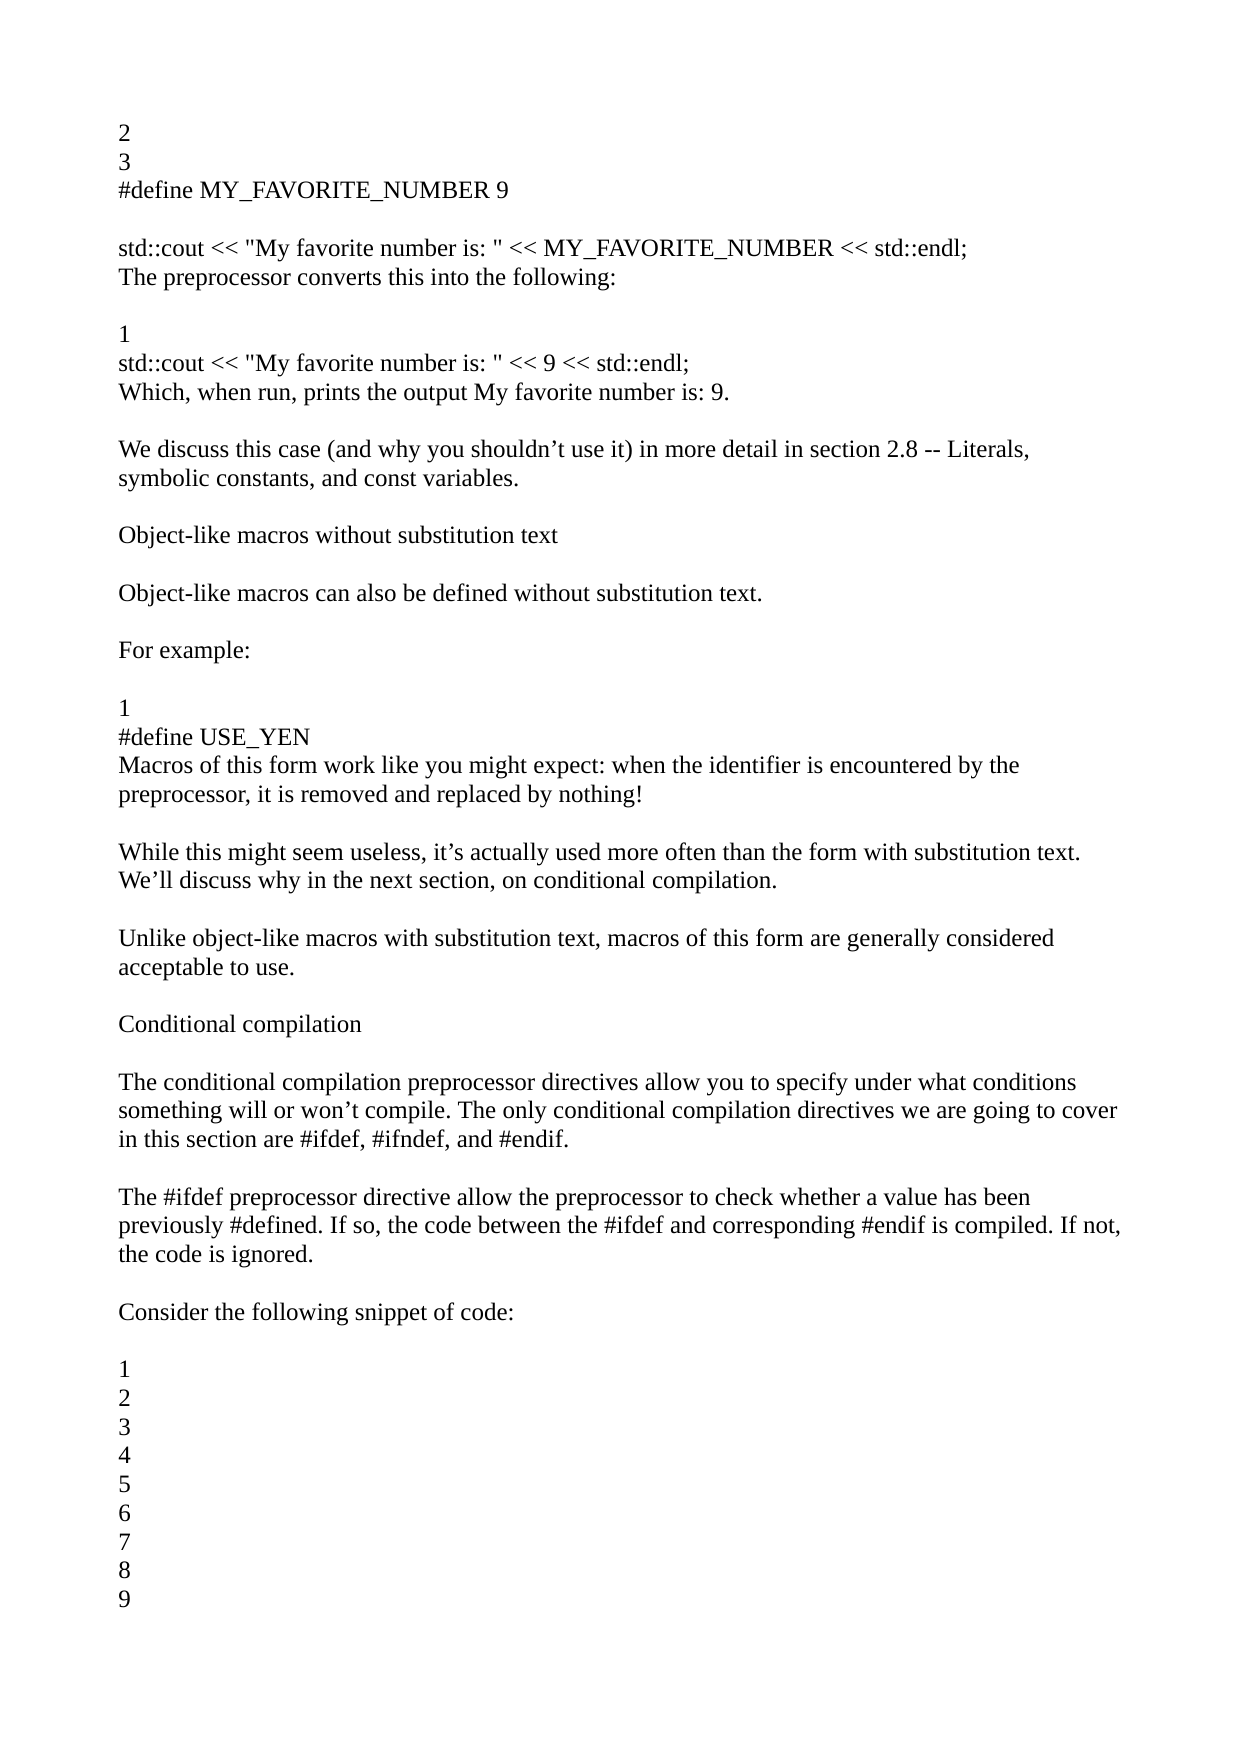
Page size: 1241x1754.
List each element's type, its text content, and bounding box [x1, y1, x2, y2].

text Object-like macros without substitution text [118, 521, 1122, 549]
text 4 [118, 1441, 1122, 1469]
text #define USE_YEN [118, 722, 1122, 751]
text 2 [118, 118, 1122, 147]
text std::cout << "My favorite number is: " << MY_FAVORITE_NUMBER << std::endl; [118, 233, 1122, 262]
text For example: [118, 636, 1122, 664]
text #define MY_FAVORITE_NUMBER 9 [118, 176, 1122, 204]
text Unlike object-like macros with substitution text, macros of this form are generally considered acceptable to use. [118, 923, 1122, 981]
text 7 [118, 1527, 1122, 1556]
text The preprocessor converts this into the following: [118, 262, 1122, 291]
text Consider the following snippet of code: [118, 1297, 1122, 1326]
text 8 [118, 1556, 1122, 1584]
text Macros of this form work like you might expect: when the identifier is encountered by the preprocessor, it is removed and replaced by nothing! [118, 751, 1122, 808]
text 9 [118, 1584, 1122, 1613]
text 5 [118, 1469, 1122, 1498]
text 1 [118, 319, 1122, 348]
text 1 [118, 693, 1122, 722]
text std::cout << "My favorite number is: " << 9 << std::endl; [118, 348, 1122, 377]
text 6 [118, 1498, 1122, 1527]
text The conditional compilation preprocessor directives allow you to specify under what conditions something will or won’t compile. The only conditional compilation directives we are going to cover in this section are #ifdef, #ifndef, and #endif. [118, 1067, 1122, 1153]
text Conditional compilation [118, 1009, 1122, 1038]
text 2 [118, 1383, 1122, 1412]
text We discuss this case (and why you shouldn’t use it) in more detail in section 2.8 -- Literals, symbolic constants, and const variables. [118, 434, 1122, 492]
text 3 [118, 147, 1122, 176]
text Object-like macros can also be defined without substitution text. [118, 578, 1122, 607]
text 1 [118, 1354, 1122, 1383]
text The #ifdef preprocessor directive allow the preprocessor to check whether a value has been previously #defined. If so, the code between the #ifdef and corresponding #endif is compiled. If not, the code is ignored. [118, 1182, 1122, 1268]
text Which, when run, prints the output My favorite number is: 9. [118, 377, 1122, 406]
text 3 [118, 1412, 1122, 1441]
text While this might seem useless, it’s actually used more often than the form with substitution text. We’ll discuss why in the next section, on conditional compilation. [118, 837, 1122, 894]
